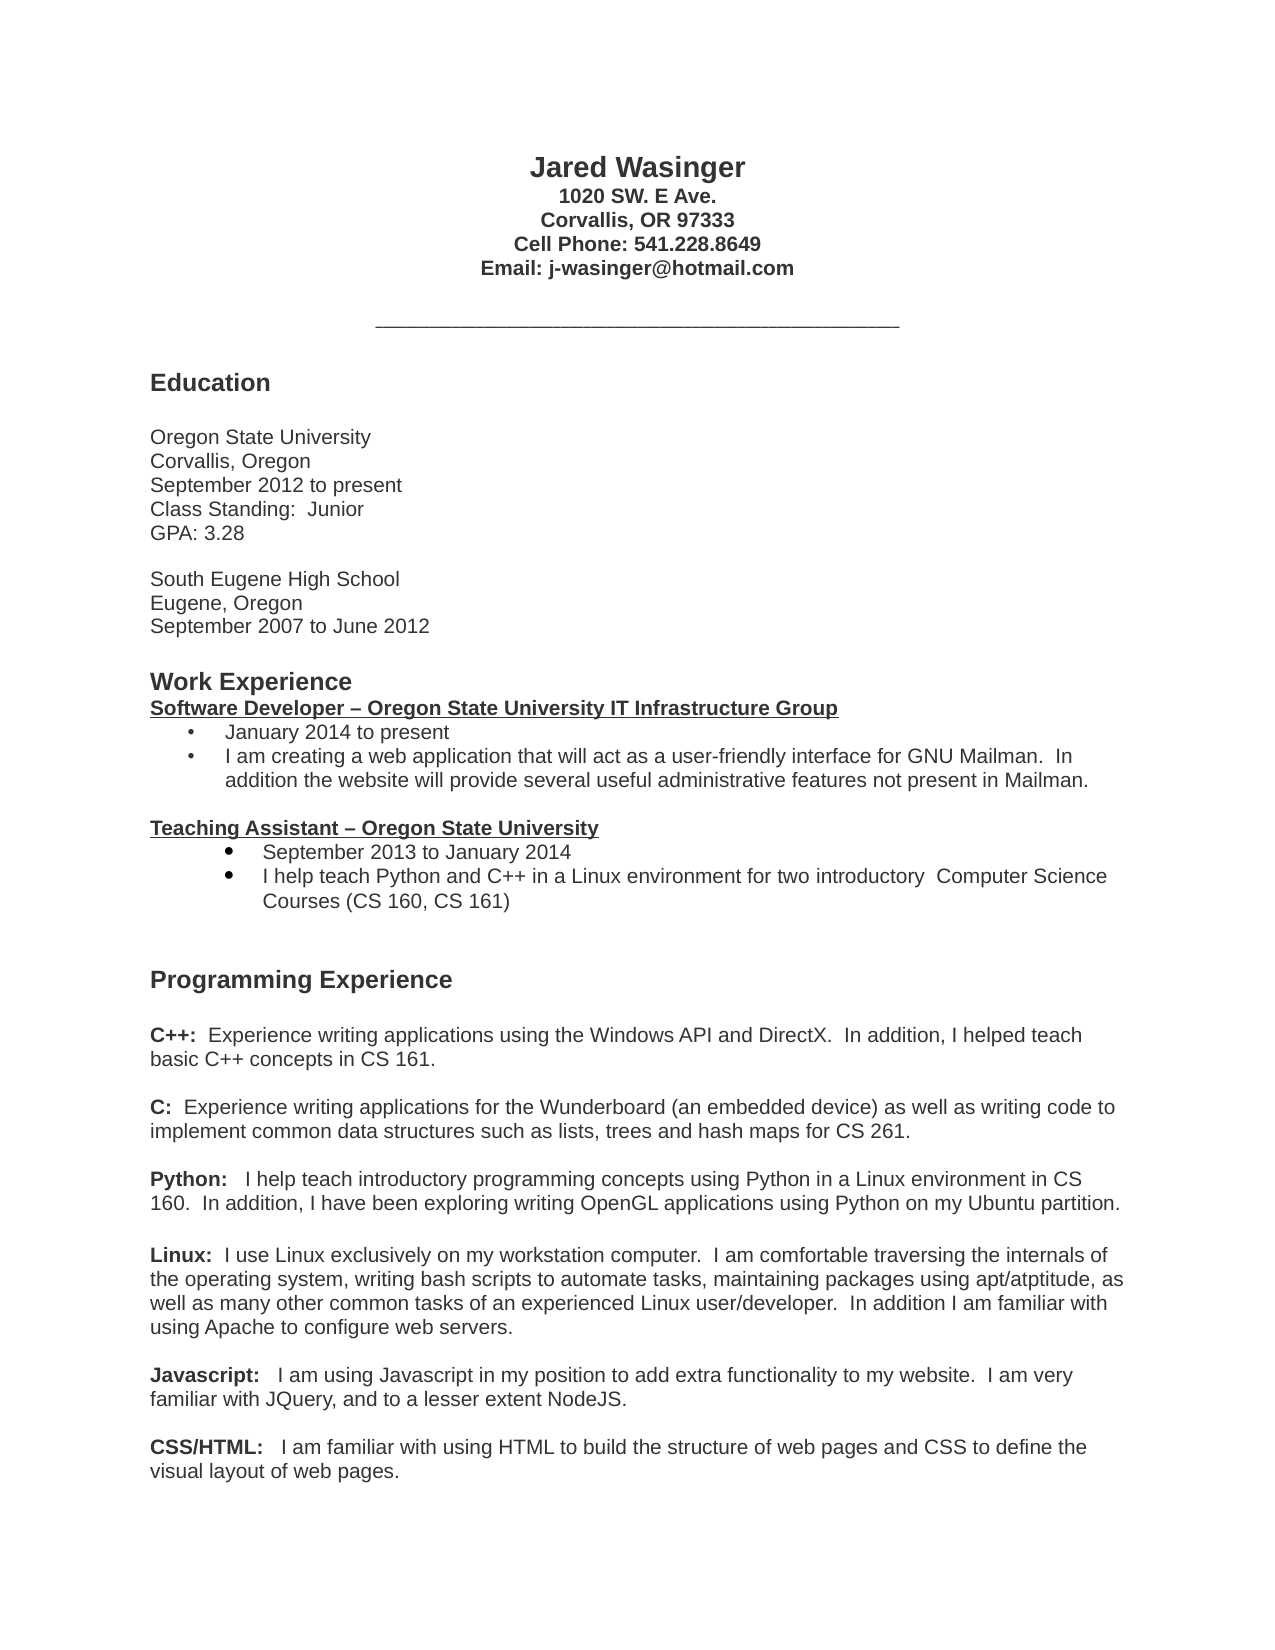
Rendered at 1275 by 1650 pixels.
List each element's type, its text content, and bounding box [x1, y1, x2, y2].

text C++: Experience writing applications using the Windows API and DirectX. In addition, I helped teach basic C++ concepts in CS 161. [150, 1023, 1125, 1071]
text September 2012 to present [150, 473, 1125, 497]
text Eugene, Oregon [150, 590, 1125, 614]
text Jared Wasinger [150, 150, 1125, 183]
text Python: I help teach introductory programming concepts using Python in a Linux environment in CS 160. In addition, I have been exploring writing OpenGL applications using Python on my Ubuntu partition. [150, 1167, 1125, 1214]
text Programming Experience [150, 965, 1125, 994]
list September 2013 to January 2014 [225, 840, 1125, 864]
text Class Standing: Junior [150, 497, 1125, 521]
text C: Experience writing applications for the Wunderboard (an embedded device) as well as writing code to implement common data structures such as lists, trees and hash maps for CS 261. [150, 1095, 1125, 1143]
text Work Experience [150, 667, 1125, 696]
text Education [150, 368, 1125, 397]
text Oregon State University [150, 425, 1125, 449]
list January 2014 to present [187, 720, 1125, 744]
list Software Developer – Oregon State University IT Infrastructure Group [150, 696, 1125, 720]
text 1020 SW. E Ave. [150, 183, 1125, 207]
list I am creating a web application that will act as a user-friendly interface for GNU Mailman. In addition the website will provide several useful administrative features not present in Mailman. [187, 744, 1125, 792]
text Corvallis, Oregon [150, 449, 1125, 473]
text Corvallis, OR 97333 Cell Phone: 541.228.8649 Email: j-wasinger@hotmail.com [150, 207, 1125, 279]
list I help teach Python and C++ in a Linux environment for two introductory Computer Science Courses (CS 160, CS 161) [225, 864, 1125, 913]
text September 2007 to June 2012 [150, 614, 1125, 638]
text CSS/HTML: I am familiar with using HTML to build the structure of web pages and CSS to define the visual layout of web pages. [150, 1435, 1125, 1483]
text Linux: I use Linux exclusively on my workstation computer. I am comfortable traversing the internals of the operating system, writing bash scripts to automate tasks, maintaining packages using apt/atptitude, as well as many other common tasks of an experienced Linux user/developer. In addition I am familiar with using Apache to configure web servers. [150, 1243, 1125, 1339]
list Teaching Assistant – Oregon State University [150, 816, 1125, 840]
text ____________________________________________________________________ [150, 305, 1125, 330]
text Javascript: I am using Javascript in my position to add extra functionality to my website. I am very familiar with JQuery, and to a lesser extent NodeJS. [150, 1363, 1125, 1411]
text GPA: 3.28 [150, 521, 1125, 545]
text South Eugene High School [150, 545, 1125, 590]
